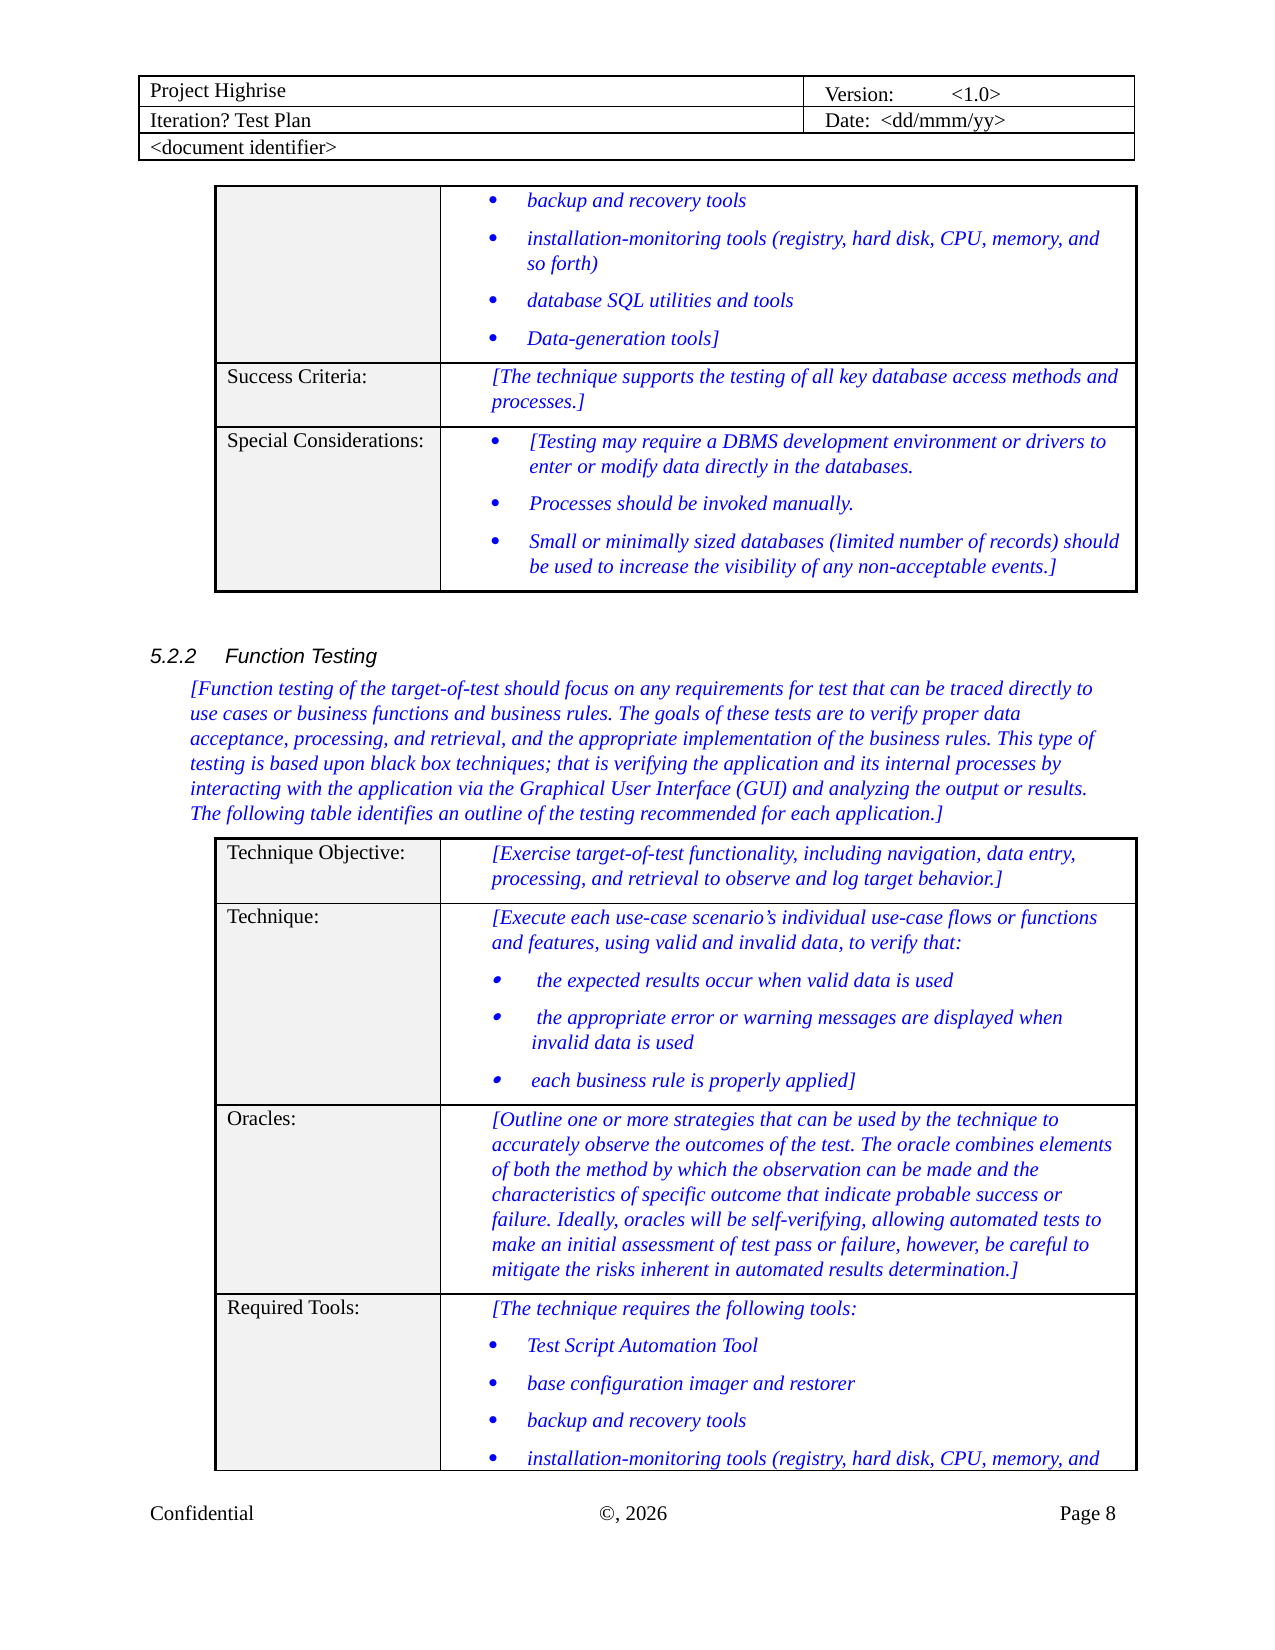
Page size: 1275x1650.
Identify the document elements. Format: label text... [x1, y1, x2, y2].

table_cell [Outline one or more strategies that can be used by the technique to accurately observe the outcomes of the test. The oracle combines elements of both the method by which the observation can be made and the characteristics of specific outcome that indicate probable success or failure. Ideally, oracles will be self-verifying, allowing automated tests to make an initial assessment of test pass or failure, however, be careful to mitigate the risks inherent in automated results determination.] [441, 1106, 1135, 1293]
table_cell [Execute each use-case scenario’s individual use-case flows or functions and features, using valid and invalid data, to verify that:  the expected results occur when valid data is used  the appropriate error or warning messages are displayed when invalid data is used  each business rule is properly applied] [441, 904, 1135, 1104]
table_cell [The technique requires the following tools: Test Script Automation Tool base configuration imager and restorer backup and recovery tools installation-monitoring tools (registry, hard disk, CPU, memory, and so forth) database SQL utilities and tools Data-generation tools] [441, 187, 1135, 362]
table_cell [The technique supports the testing of all key database access methods and processes.] [441, 364, 1135, 426]
table_cell [Testing may require a DBMS development environment or drivers to enter or modify data directly in the databases. Processes should be invoked manually. Small or minimally sized databases (limited number of records) should be used to increase the visibility of any non-acceptable events.] [441, 428, 1135, 590]
table_cell Required Tools: [217, 1295, 440, 1470]
table_header Technique Objective: [217, 840, 440, 903]
table_cell [217, 187, 440, 362]
table_cell Special Considerations: [217, 428, 440, 590]
table_cell Technique: [217, 904, 440, 1104]
table_cell Success Criteria: [217, 364, 440, 426]
table_cell Oracles: [217, 1106, 440, 1293]
subtitle Function Testing [150, 643, 1125, 668]
table_header [Exercise target-of-test functionality, including navigation, data entry, processing, and retrieval to observe and log target behavior.] [441, 840, 1135, 903]
text [Function testing of the target-of-test should focus on any requirements for test that can be traced directly to use cases or business functions and business rules. The goals of these tests are to verify proper data acceptance, processing, and retrieval, and the appropriate implementation of the business rules. This type of testing is based upon black box techniques; that is verifying the application and its internal processes by interacting with the application via the Graphical User Interface (GUI) and analyzing the output or results. The following table identifies an outline of the testing recommended for each application.] [190, 674, 1125, 824]
table_cell [The technique requires the following tools: Test Script Automation Tool base configuration imager and restorer backup and recovery tools installation-monitoring tools (registry, hard disk, CPU, memory, and so forth) Data-generation tools] [441, 1295, 1135, 1470]
